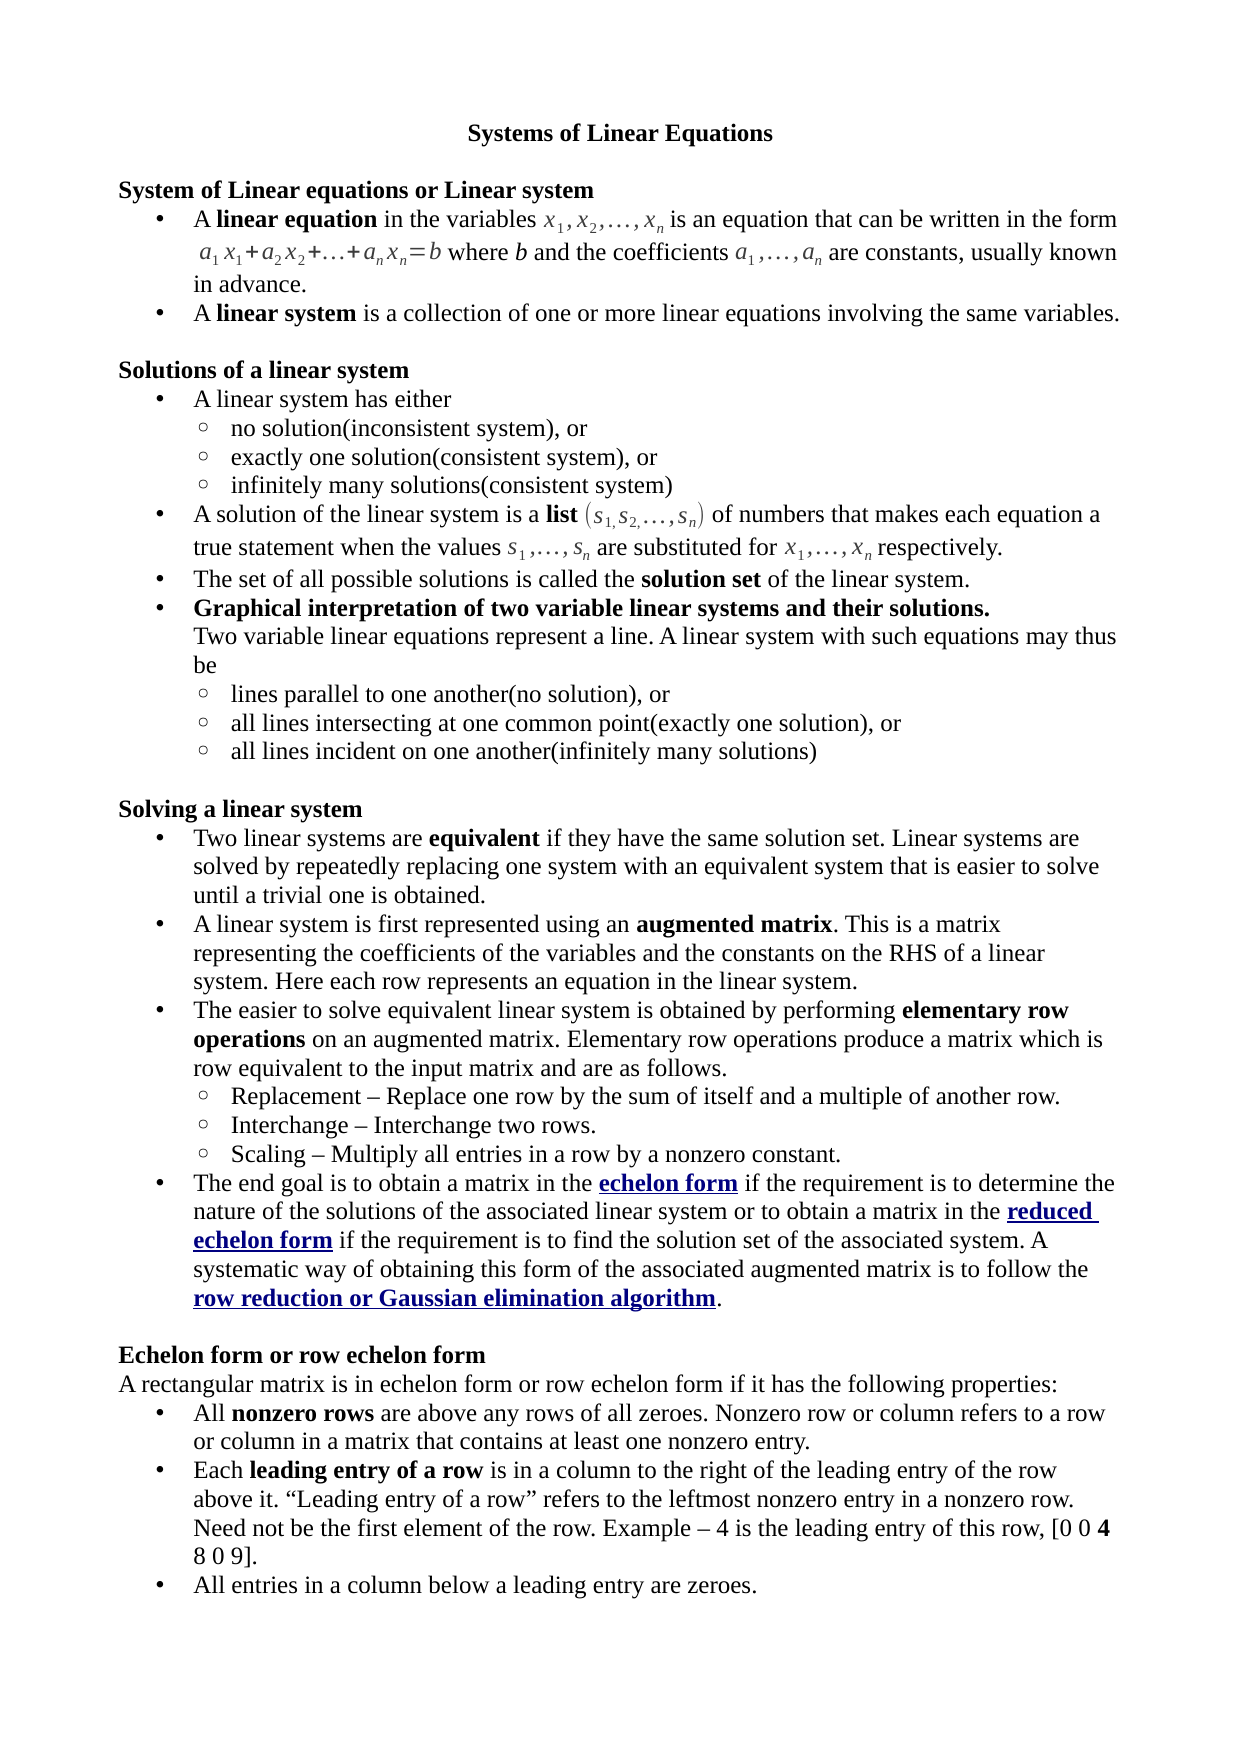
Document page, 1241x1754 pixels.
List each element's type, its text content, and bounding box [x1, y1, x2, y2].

list all lines intersecting at one common point(exactly one solution), or [193, 708, 1122, 736]
list Two linear systems are equivalent if they have the same solution set. Linear systems are solved by repeatedly replacing one system with an equivalent system that is easier to solve until a trivial one is obtained. [156, 823, 1122, 909]
list infinitely many solutions(consistent system) [193, 470, 1122, 499]
list A linear system is first represented using an augmented matrix. This is a matrix representing the coefficients of the variables and the constants on the RHS of a linear system. Here each row represents an equation in the linear system. [156, 909, 1122, 995]
text Solutions of a linear system [118, 355, 1122, 384]
text System of Linear equations or Linear system [118, 176, 1122, 204]
text Solving a linear system [118, 794, 1122, 823]
list A linear system is a collection of one or more linear equations involving the same variables. [156, 298, 1122, 327]
list Graphical interpretation of two variable linear systems and their solutions. [156, 593, 1122, 621]
list A linear system has either [156, 384, 1122, 413]
list A solution of the linear system is a listof numbers that makes each equation a true statement when the valuesare substituted forrespectively. [156, 499, 1122, 564]
list The end goal is to obtain a matrix in the echelon form if the requirement is to determine the nature of the solutions of the associated linear system or to obtain a matrix in the reduced echelon form if the requirement is to find the solution set of the associated system. A systematic way of obtaining this form of the associated augmented matrix is to follow the row reduction or Gaussian elimination algorithm. [156, 1168, 1122, 1311]
list Each leading entry of a row is in a column to the right of the leading entry of the row above it. “Leading entry of a row” refers to the leftmost nonzero entry in a nonzero row. Need not be the first element of the row. Example – 4 is the leading entry of this row, [0 0 4 8 0 9]. [156, 1455, 1122, 1570]
list lines parallel to one another(no solution), or [193, 679, 1122, 708]
list Scaling – Multiply all entries in a row by a nonzero constant. [193, 1139, 1122, 1168]
list exactly one solution(consistent system), or [193, 442, 1122, 470]
list Two variable linear equations represent a line. A linear system with such equations may thus be [156, 621, 1122, 679]
list All entries in a column below a leading entry are zeroes. [156, 1570, 1122, 1599]
text A rectangular matrix is in echelon form or row echelon form if it has the following properties: [118, 1369, 1122, 1398]
list The set of all possible solutions is called the solution set of the linear system. [156, 564, 1122, 593]
list all lines incident on one another(infinitely many solutions) [193, 736, 1122, 765]
list A linear equation in the variablesis an equation that can be written in the form where b and the coefficientsare constants, usually known in advance. [156, 204, 1122, 298]
list All nonzero rows are above any rows of all zeroes. Nonzero row or column refers to a row or column in a matrix that contains at least one nonzero entry. [156, 1398, 1122, 1455]
list The easier to solve equivalent linear system is obtained by performing elementary row operations on an augmented matrix. Elementary row operations produce a matrix which is row equivalent to the input matrix and are as follows. [156, 995, 1122, 1081]
list Replacement – Replace one row by the sum of itself and a multiple of another row. [193, 1081, 1122, 1110]
list no solution(inconsistent system), or [193, 413, 1122, 442]
text Echelon form or row echelon form [118, 1340, 1122, 1369]
text Systems of Linear Equations [118, 118, 1122, 147]
list Interchange – Interchange two rows. [193, 1110, 1122, 1139]
